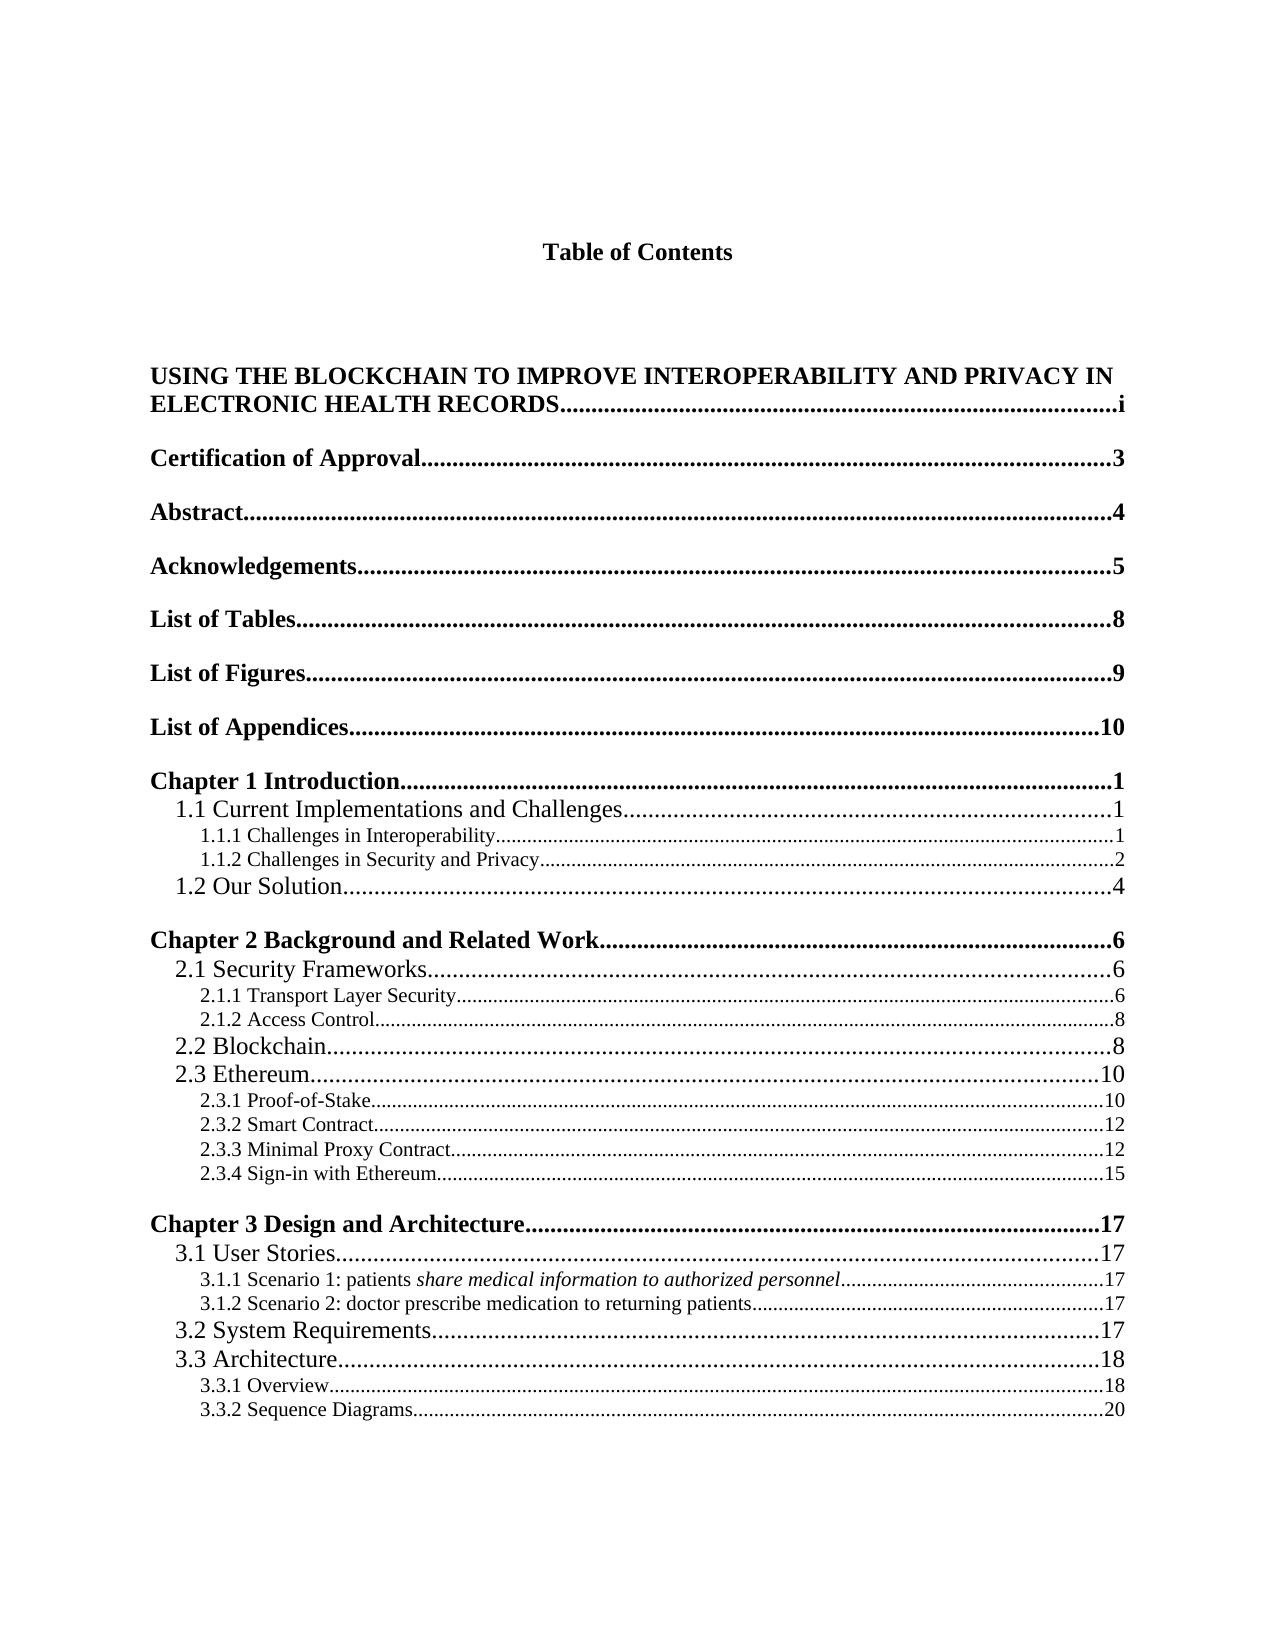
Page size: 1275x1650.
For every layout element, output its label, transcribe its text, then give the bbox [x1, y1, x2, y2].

text 3.1.2 Scenario 2: doctor prescribe medication to returning patients 17 [200, 1291, 1125, 1315]
text 3.1.1 Scenario 1: patients share medical information to authorized personnel 17 [200, 1267, 1125, 1291]
text 2.1.2 Access Control 8 [200, 1007, 1125, 1031]
text Chapter 3 Design and Architecture 17 [150, 1209, 1125, 1238]
text 2.1.1 Transport Layer Security 6 [200, 983, 1125, 1007]
text List of Tables 8 [150, 604, 1125, 633]
text 3.3.1 Overview 18 [200, 1373, 1125, 1397]
text Abstract 4 [150, 497, 1125, 526]
subtitle Table of Contents [150, 237, 1125, 265]
text 2.2 Blockchain 8 [175, 1031, 1125, 1059]
text 2.3.4 Sign-in with Ethereum 15 [200, 1161, 1125, 1184]
text 2.3.2 Smart Contract 12 [200, 1112, 1125, 1136]
text 3.2 System Requirements 17 [175, 1315, 1125, 1344]
text Certification of Approval 3 [150, 443, 1125, 472]
text List of Appendices 10 [150, 712, 1125, 741]
text 1.1.2 Challenges in Security and Privacy 2 [200, 847, 1125, 871]
text 3.3.2 Sequence Diagrams 20 [200, 1397, 1125, 1421]
text Chapter 2 Background and Related Work 6 [150, 925, 1125, 954]
text List of Figures 9 [150, 658, 1125, 687]
text 2.3 Ethereum 10 [175, 1059, 1125, 1088]
text 2.3.3 Minimal Proxy Contract 12 [200, 1136, 1125, 1161]
text 3.1 User Stories 17 [175, 1238, 1125, 1267]
text 2.3.1 Proof-of-Stake 10 [200, 1088, 1125, 1112]
text 3.3 Architecture 18 [175, 1344, 1125, 1373]
text 1.2 Our Solution 4 [175, 871, 1125, 900]
text 1.1.1 Challenges in Interoperability 1 [200, 823, 1125, 847]
text 1.1 Current Implementations and Challenges 1 [175, 794, 1125, 823]
text Chapter 1 Introduction 1 [150, 766, 1125, 794]
text Acknowledgements 5 [150, 551, 1125, 579]
text 2.1 Security Frameworks 6 [175, 954, 1125, 983]
text USING THE BLOCKCHAIN TO IMPROVE INTEROPERABILITY AND PRIVACY IN ELECTRONIC HEALTH RECORDS i [150, 361, 1125, 418]
